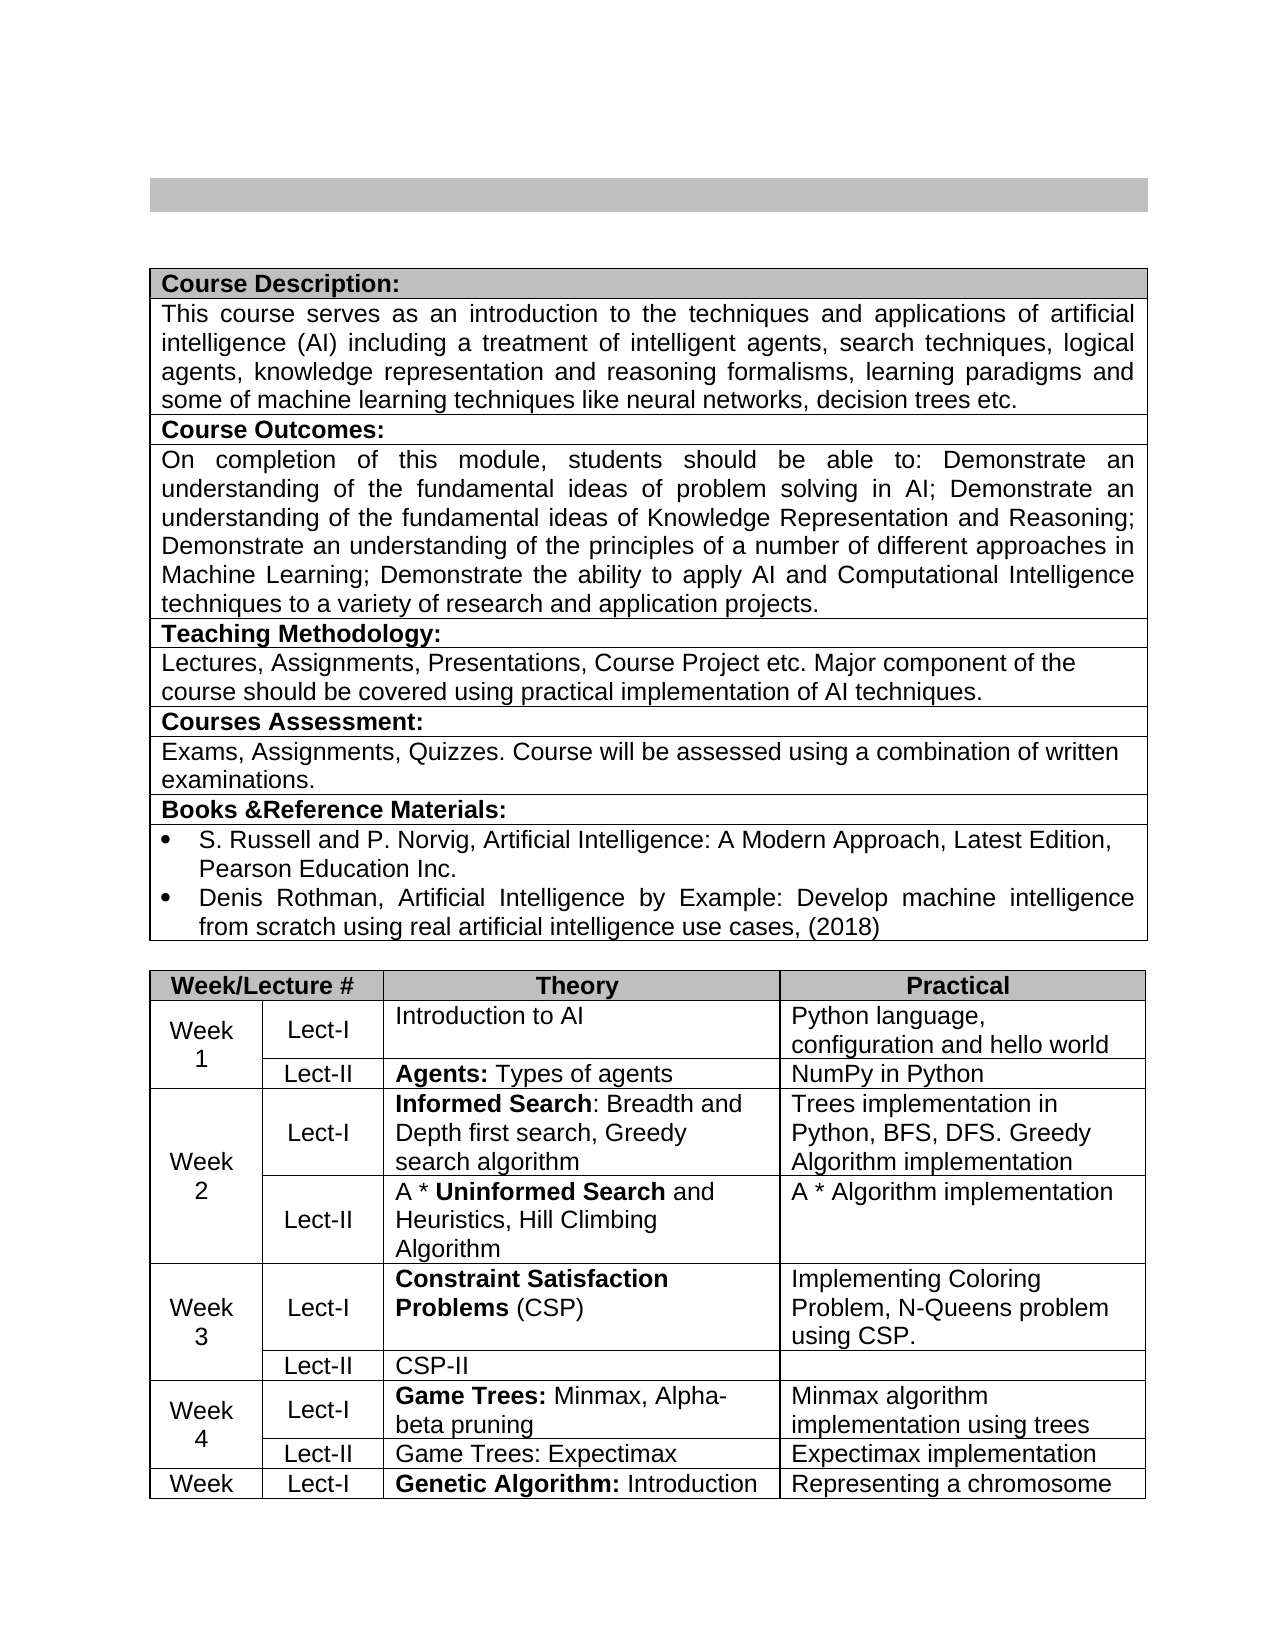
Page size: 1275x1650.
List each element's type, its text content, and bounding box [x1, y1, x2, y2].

table_cell Game Trees: Minmax, Alpha-beta pruning [384, 1381, 779, 1438]
table_cell Introduction to AI [384, 1001, 779, 1058]
table_cell Implementing Coloring Problem, N-Queens problem using CSP. [781, 1264, 1145, 1350]
table_cell Exams, Assignments, Quizzes. Course will be assessed using a combination of written examinations. [151, 737, 1147, 794]
table_cell Week 4 [151, 1381, 262, 1468]
table_cell [150, 178, 1148, 212]
table_cell [808, 212, 1148, 239]
table_cell [386, 212, 602, 239]
table_cell Expectimax implementation [781, 1439, 1145, 1468]
table_cell [602, 240, 808, 268]
table_header Course Description: [151, 269, 1147, 298]
table_cell Trees implementation in Python, BFS, DFS. Greedy Algorithm implementation [781, 1089, 1145, 1175]
table_cell Genetic Algorithm: Introduction [384, 1469, 779, 1498]
table_cell Lectures, Assignments, Presentations, Course Project etc. Major component of the course should be covered using practical implementation of AI techniques. [151, 648, 1147, 706]
table_cell [781, 1351, 1145, 1380]
table_header [150, 150, 319, 178]
table_cell [150, 240, 386, 268]
table_cell Lect-II [263, 1059, 383, 1088]
table_cell Course Outcomes: [151, 415, 1147, 444]
table_header [319, 150, 1125, 178]
table_header Theory [384, 971, 779, 1000]
table_header Practical [781, 971, 1145, 1000]
table_cell S. Russell and P. Norvig, Artificial Intelligence: A Modern Approach, Latest Edition, Pearson Education Inc. Denis Rothman, Artificial Intelligence by Example: Develop machine intelligence from scratch using real artificial intelligence use cases, (2018) [151, 825, 1147, 940]
table_cell Lect-I [263, 1089, 383, 1175]
table_cell Game Trees: Expectimax [384, 1439, 779, 1468]
table_cell A * Uninformed Search and Heuristics, Hill Climbing Algorithm [384, 1176, 779, 1263]
table_cell Lect-I [263, 1001, 383, 1058]
table_cell Week 1 [151, 1001, 262, 1088]
table_cell Week 3 [151, 1264, 262, 1380]
table_cell Books &Reference Materials: [151, 795, 1147, 824]
table_cell Lect-II [263, 1439, 383, 1468]
table_cell Lect-I [263, 1381, 383, 1438]
table_cell Lect-I [263, 1264, 383, 1350]
table_cell Informed Search: Breadth and Depth first search, Greedy search algorithm [384, 1089, 779, 1175]
table_header [1125, 150, 1148, 178]
table_cell Representing a chromosome [781, 1469, 1145, 1498]
table_cell Python language, configuration and hello world [781, 1001, 1145, 1058]
table_cell Minmax algorithm implementation using trees [781, 1381, 1145, 1438]
table_cell Week [151, 1469, 262, 1498]
table_cell [808, 240, 1148, 268]
table_cell A * Algorithm implementation [781, 1176, 1145, 1263]
table_cell Constraint Satisfaction Problems (CSP) [384, 1264, 779, 1350]
table_cell Courses Assessment: [151, 707, 1147, 736]
table_header Week/Lecture # [151, 971, 383, 1000]
table_cell Teaching Methodology: [151, 619, 1147, 647]
table_cell Lect-II [263, 1351, 383, 1380]
table_cell NumPy in Python [781, 1059, 1145, 1088]
table_cell CSP-II [384, 1351, 779, 1380]
table_cell Agents: Types of agents [384, 1059, 779, 1088]
table_cell [602, 212, 808, 239]
table_cell This course serves as an introduction to the techniques and applications of artificial intelligence (AI) including a treatment of intelligent agents, search techniques, logical agents, knowledge representation and reasoning formalisms, learning paradigms and some of machine learning techniques like neural networks, decision trees etc. [151, 299, 1147, 414]
table_cell Week 2 [151, 1089, 262, 1263]
table_cell [386, 240, 602, 268]
table_cell Lect-I [263, 1469, 383, 1498]
table_cell [150, 212, 386, 239]
table_cell Lect-II [263, 1176, 383, 1263]
